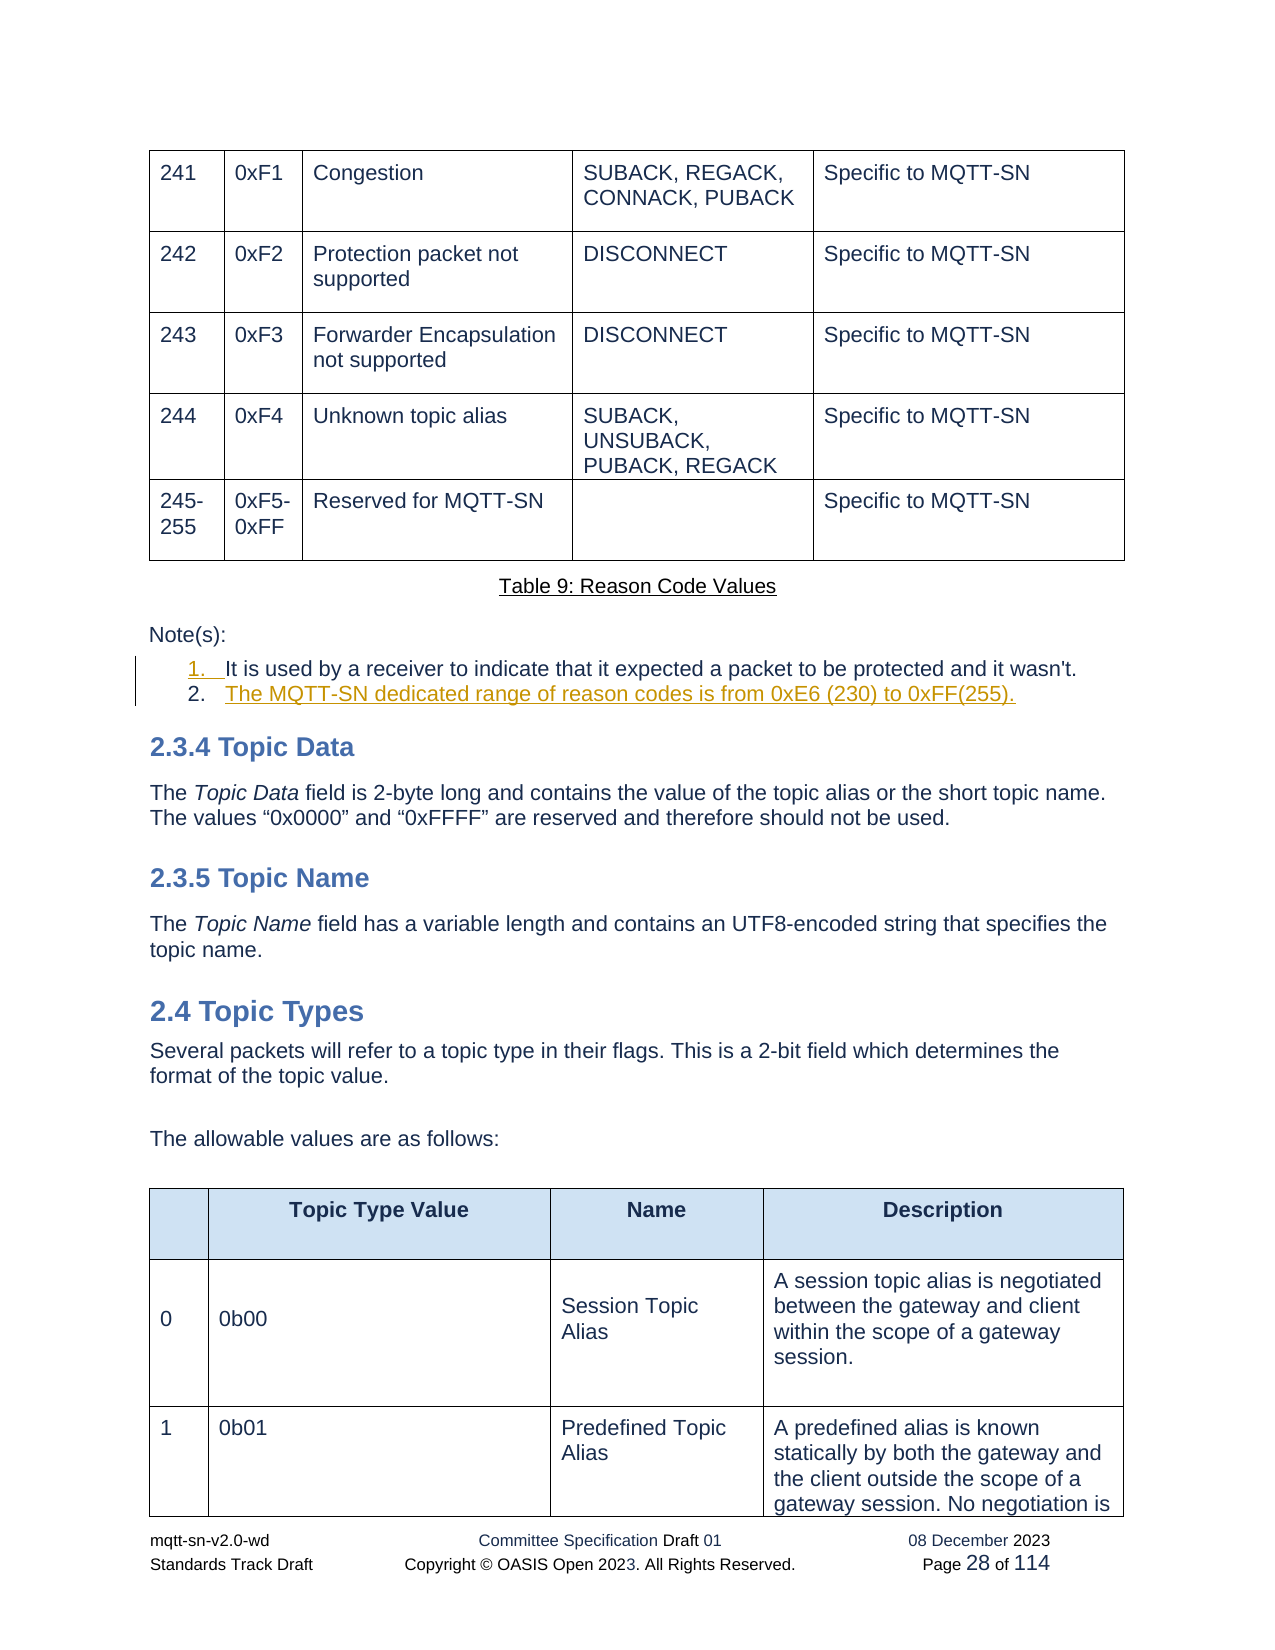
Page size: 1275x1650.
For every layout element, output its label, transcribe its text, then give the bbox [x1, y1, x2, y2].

table_cell Congestion [303, 151, 572, 231]
table_cell 0 [150, 1260, 208, 1406]
text Several packets will refer to a topic type in their flags. This is a 2-bit field which determines the format of the topic value. [149, 1038, 1124, 1089]
table_cell 0xF3 [225, 313, 302, 393]
table_cell 0b01 [209, 1407, 550, 1516]
table_cell Predefined Topic Alias [551, 1407, 763, 1516]
table_cell 241 [150, 151, 224, 231]
table_cell SUBACK, UNSUBACK, PUBACK, REGACK [573, 394, 813, 479]
text The Topic Data field is 2-byte long and contains the value of the topic alias or the short topic name. The values “0x0000” and “0xFFFF” are reserved and therefore should not be used. [149, 780, 1124, 831]
table_cell DISCONNECT [573, 232, 813, 312]
table_cell DISCONNECT [573, 313, 813, 393]
table_cell Specific to MQTT-SN [814, 232, 1124, 312]
subtitle 2.3.4 Topic Data [150, 731, 1124, 762]
text Table 9: Reason Code Values [150, 574, 1125, 598]
table_cell 1 [150, 1407, 208, 1516]
table_cell 243 [150, 313, 224, 393]
table_cell 0xF5-0xFF [225, 480, 302, 560]
table_cell 0b00 [209, 1260, 550, 1406]
table_header [150, 1189, 208, 1259]
table_cell SUBACK, REGACK, CONNACK, PUBACK [573, 151, 813, 231]
table_cell Specific to MQTT-SN [814, 480, 1124, 560]
table_cell Session Topic Alias [551, 1260, 763, 1406]
list The MQTT-SN dedicated range of reason codes is from 0xE6 (230) to 0xFF(255). [187, 681, 1124, 706]
subtitle 2.3.5 Topic Name [150, 862, 1124, 894]
text The allowable values are as follows: [149, 1125, 1124, 1151]
text Note(s): [148, 622, 1124, 647]
list It is used by a receiver to indicate that it expected a packet to be protected and it wasn't. [187, 656, 1124, 681]
table_cell 0xF2 [225, 232, 302, 312]
table_header Name [551, 1189, 763, 1259]
table_cell Specific to MQTT-SN [814, 151, 1124, 231]
table_cell [573, 480, 813, 560]
table_cell Forwarder Encapsulation not supported [303, 313, 572, 393]
text The Topic Name field has a variable length and contains an UTF8-encoded string that specifies the topic name. [149, 911, 1124, 962]
table_header Topic Type Value [209, 1189, 550, 1259]
table_cell 245-255 [150, 480, 224, 560]
table_cell Unknown topic alias [303, 394, 572, 479]
table_cell A session topic alias is negotiated between the gateway and client within the scope of a gateway session. [764, 1260, 1123, 1406]
table_header Description [764, 1189, 1123, 1259]
table_cell 244 [150, 394, 224, 479]
table_cell 242 [150, 232, 224, 312]
table_cell 0xF1 [225, 151, 302, 231]
table_cell Specific to MQTT-SN [814, 394, 1124, 479]
table_cell Specific to MQTT-SN [814, 313, 1124, 393]
table_cell A predefined alias is known statically by both the gateway and the client outside the scope of a gateway session. No negotiation is [764, 1407, 1123, 1516]
table_cell 0xF4 [225, 394, 302, 479]
table_cell Reserved for MQTT-SN [303, 480, 572, 560]
table_cell Protection packet not supported [303, 232, 572, 312]
subtitle 2.4 Topic Types [150, 994, 1124, 1027]
